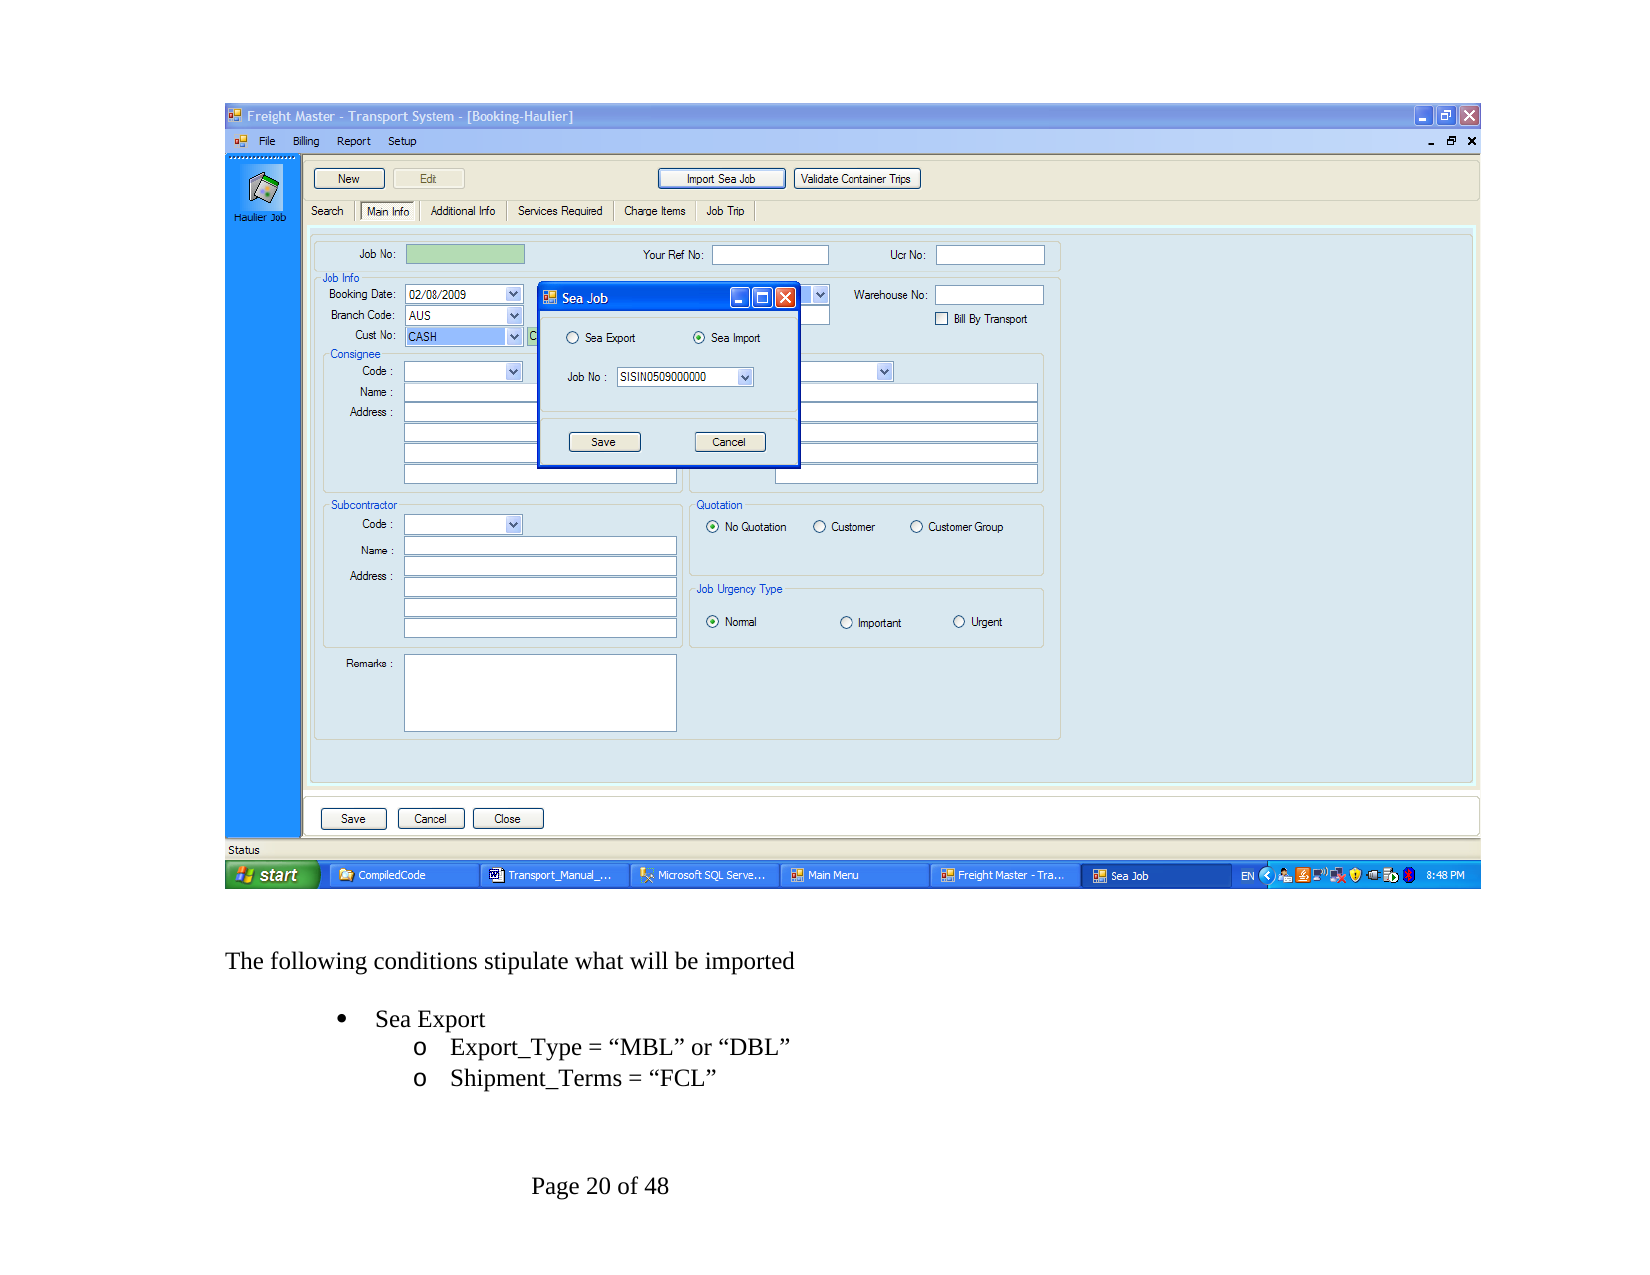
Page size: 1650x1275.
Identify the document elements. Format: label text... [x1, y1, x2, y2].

list Export_Type = “MBL” or “DBL” [412, 1032, 1500, 1063]
picture [225, 103, 1481, 889]
list Sea Export [337, 1004, 1500, 1032]
list Shipment_Terms = “FCL” [412, 1063, 1500, 1094]
text The following conditions stipulate what will be imported [150, 946, 1500, 975]
